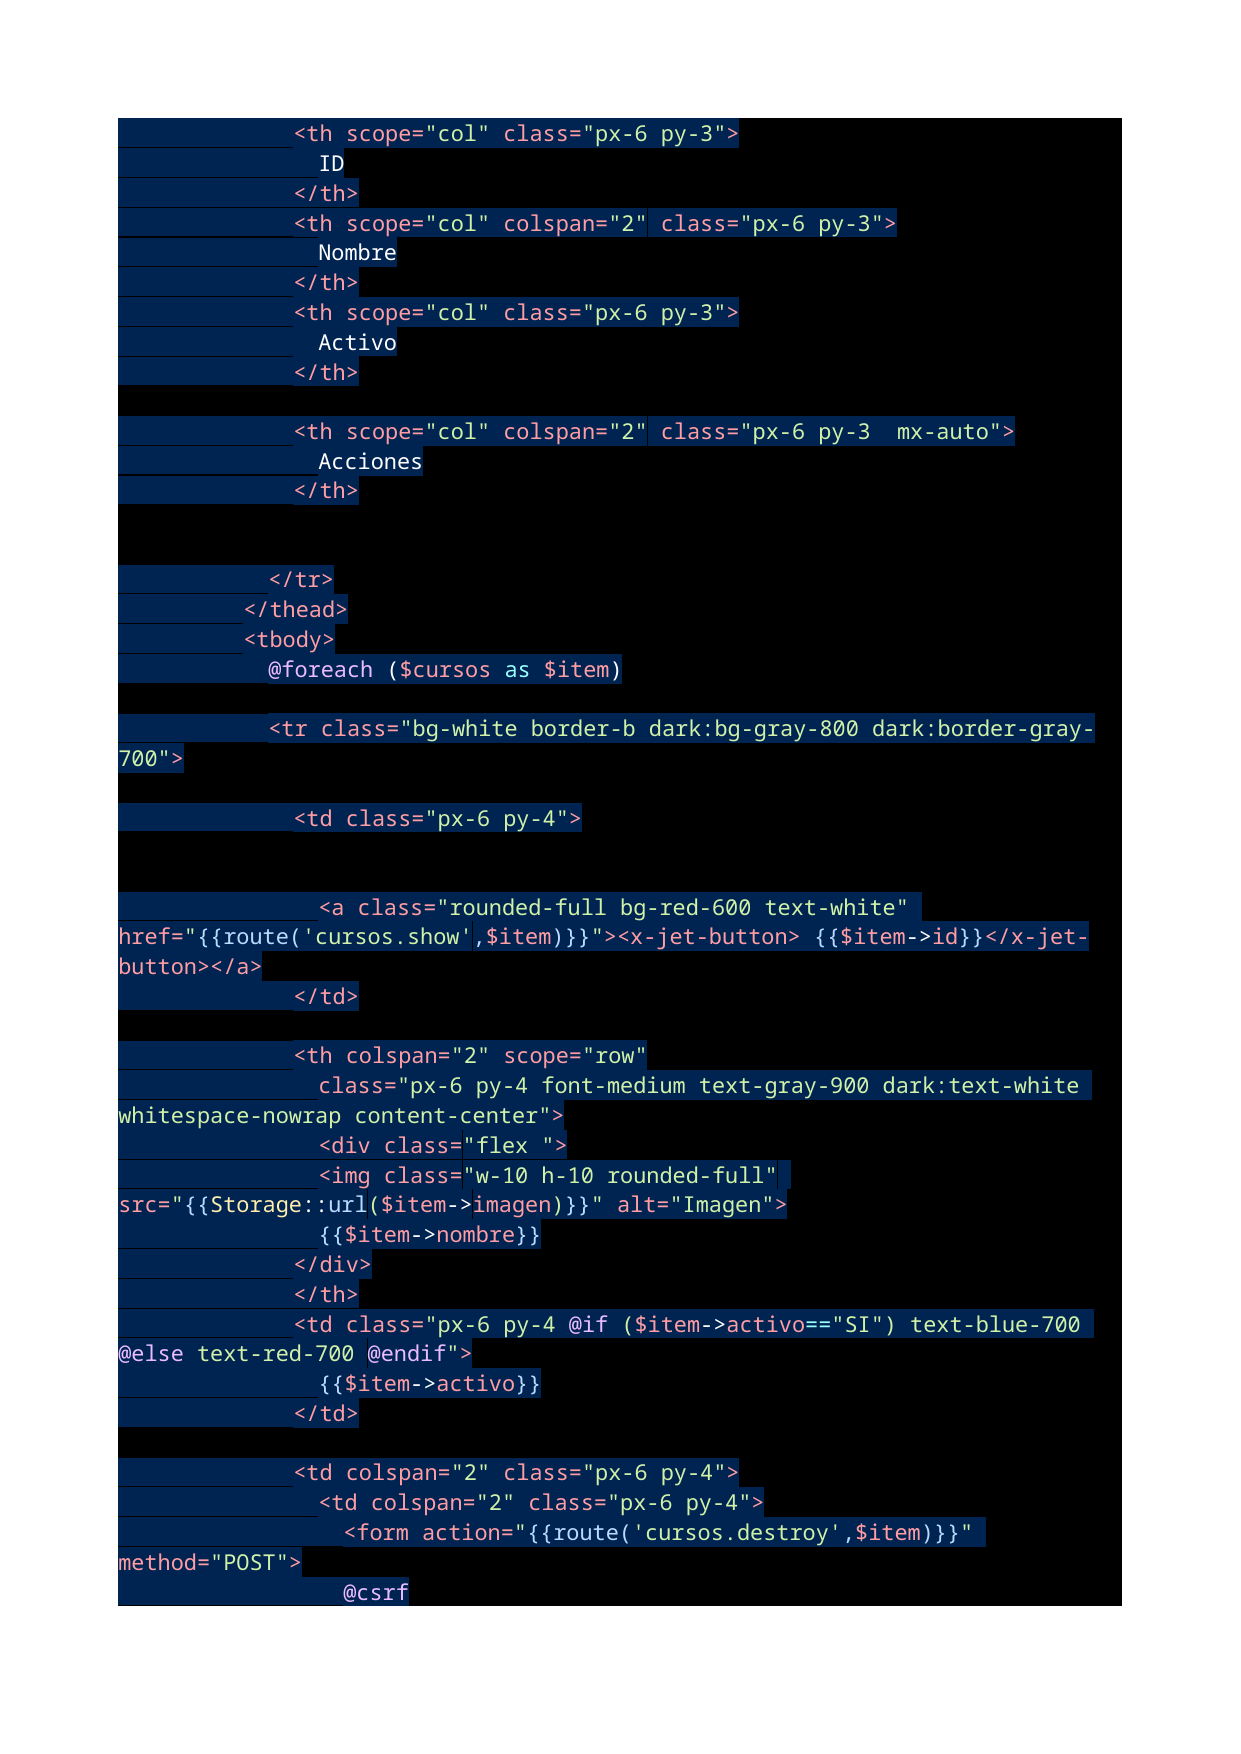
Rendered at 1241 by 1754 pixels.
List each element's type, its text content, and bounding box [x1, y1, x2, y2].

text {{$item->nombre}} [118, 1219, 1122, 1249]
text class="px-6 py-4 font-medium text-gray-900 dark:text-white whitespace-nowrap content-center"> [118, 1070, 1122, 1130]
text <th scope="col" colspan="2" class="px-6 py-3"> [118, 207, 1122, 237]
text <th scope="col" class="px-6 py-3"> [118, 118, 1122, 148]
text @foreach ($cursos as $item) [118, 654, 1122, 684]
text {{$item->activo}} [118, 1368, 1122, 1398]
text <th colspan="2" scope="row" [118, 1040, 1122, 1070]
text </th> [118, 178, 1122, 207]
text </th> [118, 356, 1122, 386]
text </th> [118, 267, 1122, 297]
text <img class="w-10 h-10 rounded-full" src="{{Storage::url($item->imagen)}}" alt="Imagen"> [118, 1159, 1122, 1219]
text </div> [118, 1249, 1122, 1279]
text </th> [118, 476, 1122, 505]
text <td colspan="2" class="px-6 py-4"> [118, 1487, 1122, 1517]
text <tbody> [118, 624, 1122, 654]
text </td> [118, 981, 1122, 1011]
text <th scope="col" colspan="2" class="px-6 py-3 mx-auto"> [118, 416, 1122, 446]
text Acciones [118, 446, 1122, 476]
text <form action="{{route('cursos.destroy',$item)}}" method="POST"> [118, 1517, 1122, 1577]
text Activo [118, 327, 1122, 356]
text </thead> [118, 594, 1122, 624]
text <td class="px-6 py-4"> [118, 803, 1122, 832]
text </tr> [118, 564, 1122, 594]
text </th> [118, 1279, 1122, 1308]
text </td> [118, 1398, 1122, 1428]
text <div class="flex "> [118, 1130, 1122, 1159]
text <a class="rounded-full bg-red-600 text-white" href="{{route('cursos.show',$item)}}"><x-jet-button> {{$item->id}}</x-jet-button></a> [118, 892, 1122, 981]
text Nombre [118, 237, 1122, 267]
text <th scope="col" class="px-6 py-3"> [118, 297, 1122, 327]
text <tr class="bg-white border-b dark:bg-gray-800 dark:border-gray-700"> [118, 713, 1122, 773]
text <td class="px-6 py-4 @if ($item->activo=="SI") text-blue-700 @else text-red-700 @endif"> [118, 1308, 1122, 1368]
text @csrf [118, 1577, 1122, 1606]
text ID [118, 148, 1122, 178]
text <td colspan="2" class="px-6 py-4"> [118, 1457, 1122, 1487]
